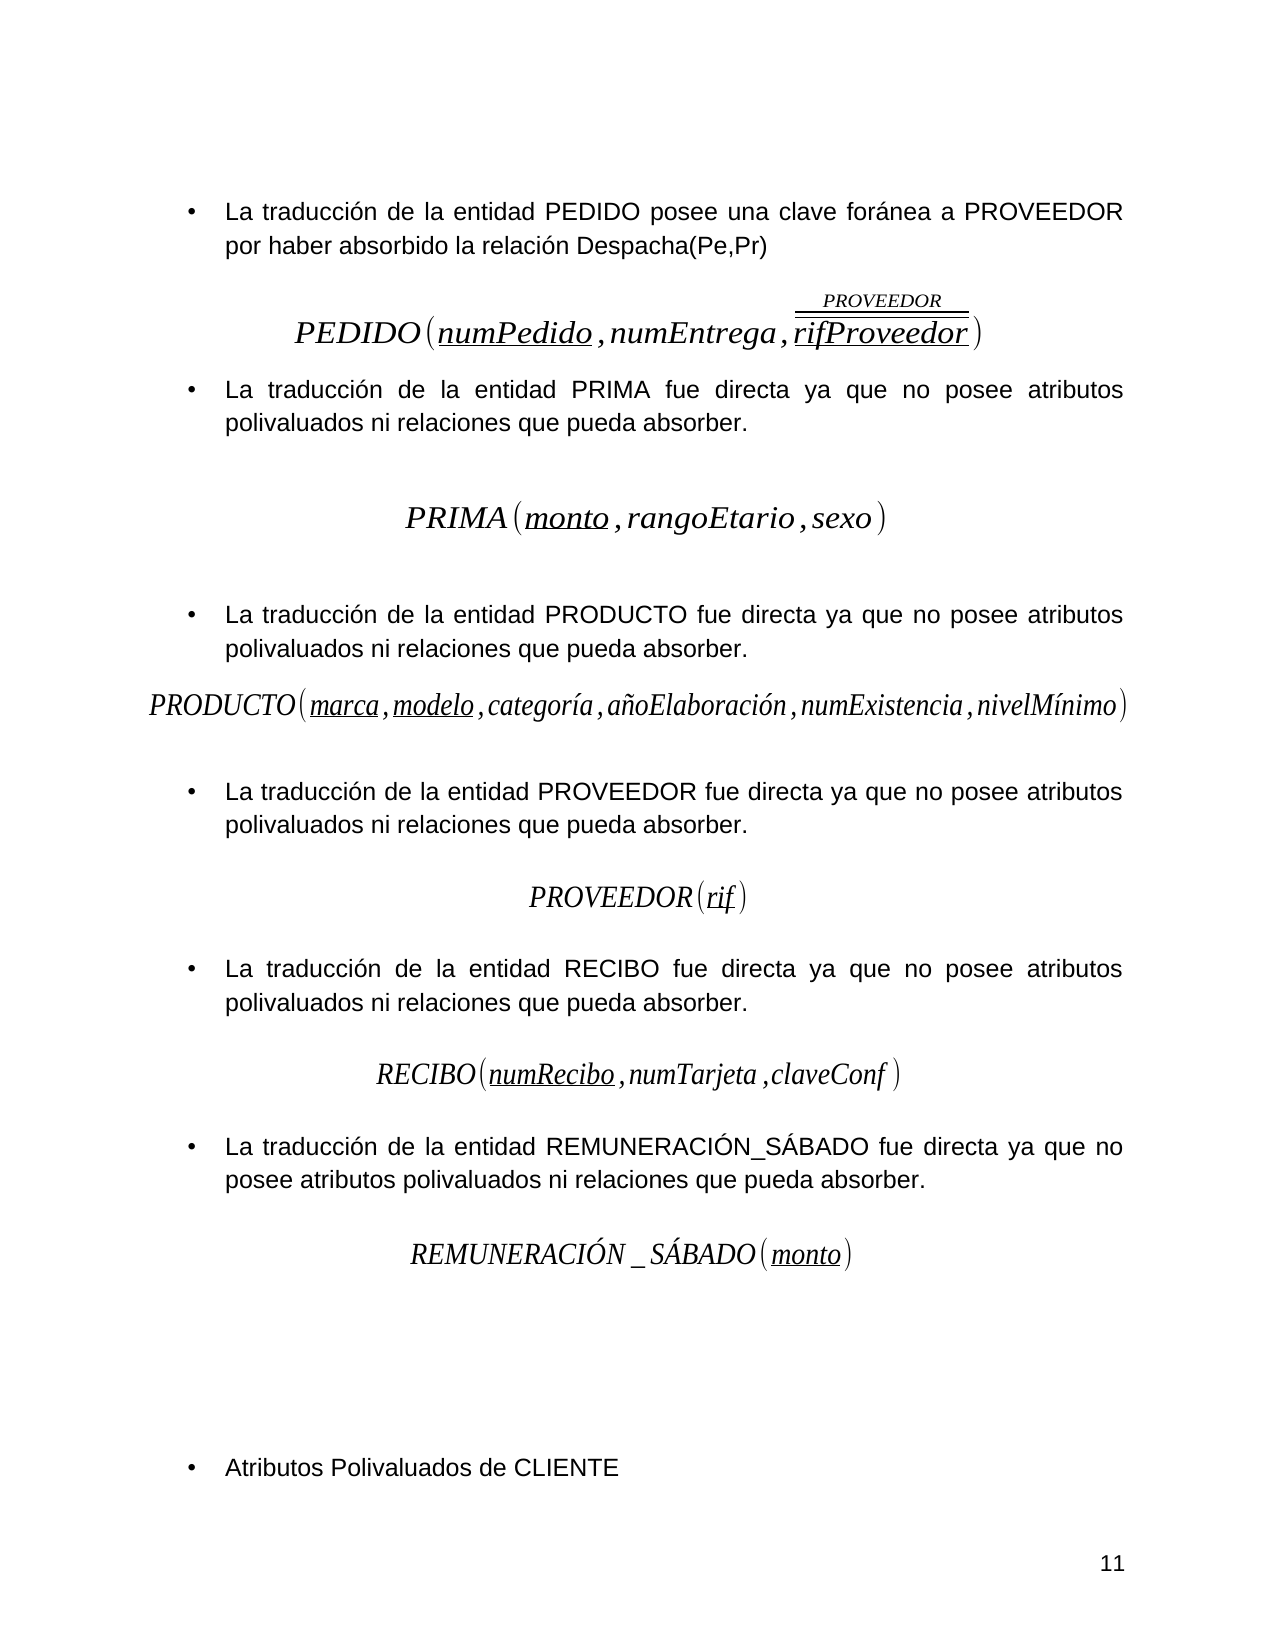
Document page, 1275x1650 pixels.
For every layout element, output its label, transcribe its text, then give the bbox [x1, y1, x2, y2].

list La traducción de la entidad PROVEEDOR fue directa ya que no posee atributos polivaluados ni relaciones que pueda absorber. [187, 777, 1125, 839]
list La traducción de la entidad REMUNERACIÓN_SÁBADO fue directa ya que no posee atributos polivaluados ni relaciones que pueda absorber. [187, 1133, 1125, 1194]
list Atributos Polivaluados de CLIENTE [187, 1454, 1125, 1482]
list La traducción de la entidad PRIMA fue directa ya que no posee atributos polivaluados ni relaciones que pueda absorber. [187, 376, 1125, 437]
list La traducción de la entidad PRODUCTO fue directa ya que no posee atributos polivaluados ni relaciones que pueda absorber. [187, 601, 1125, 663]
list La traducción de la entidad RECIBO fue directa ya que no posee atributos polivaluados ni relaciones que pueda absorber. [187, 955, 1125, 1016]
list La traducción de la entidad PEDIDO posee una clave foránea a PROVEEDOR por haber absorbido la relación Despacha(Pe,Pr) [187, 198, 1125, 259]
